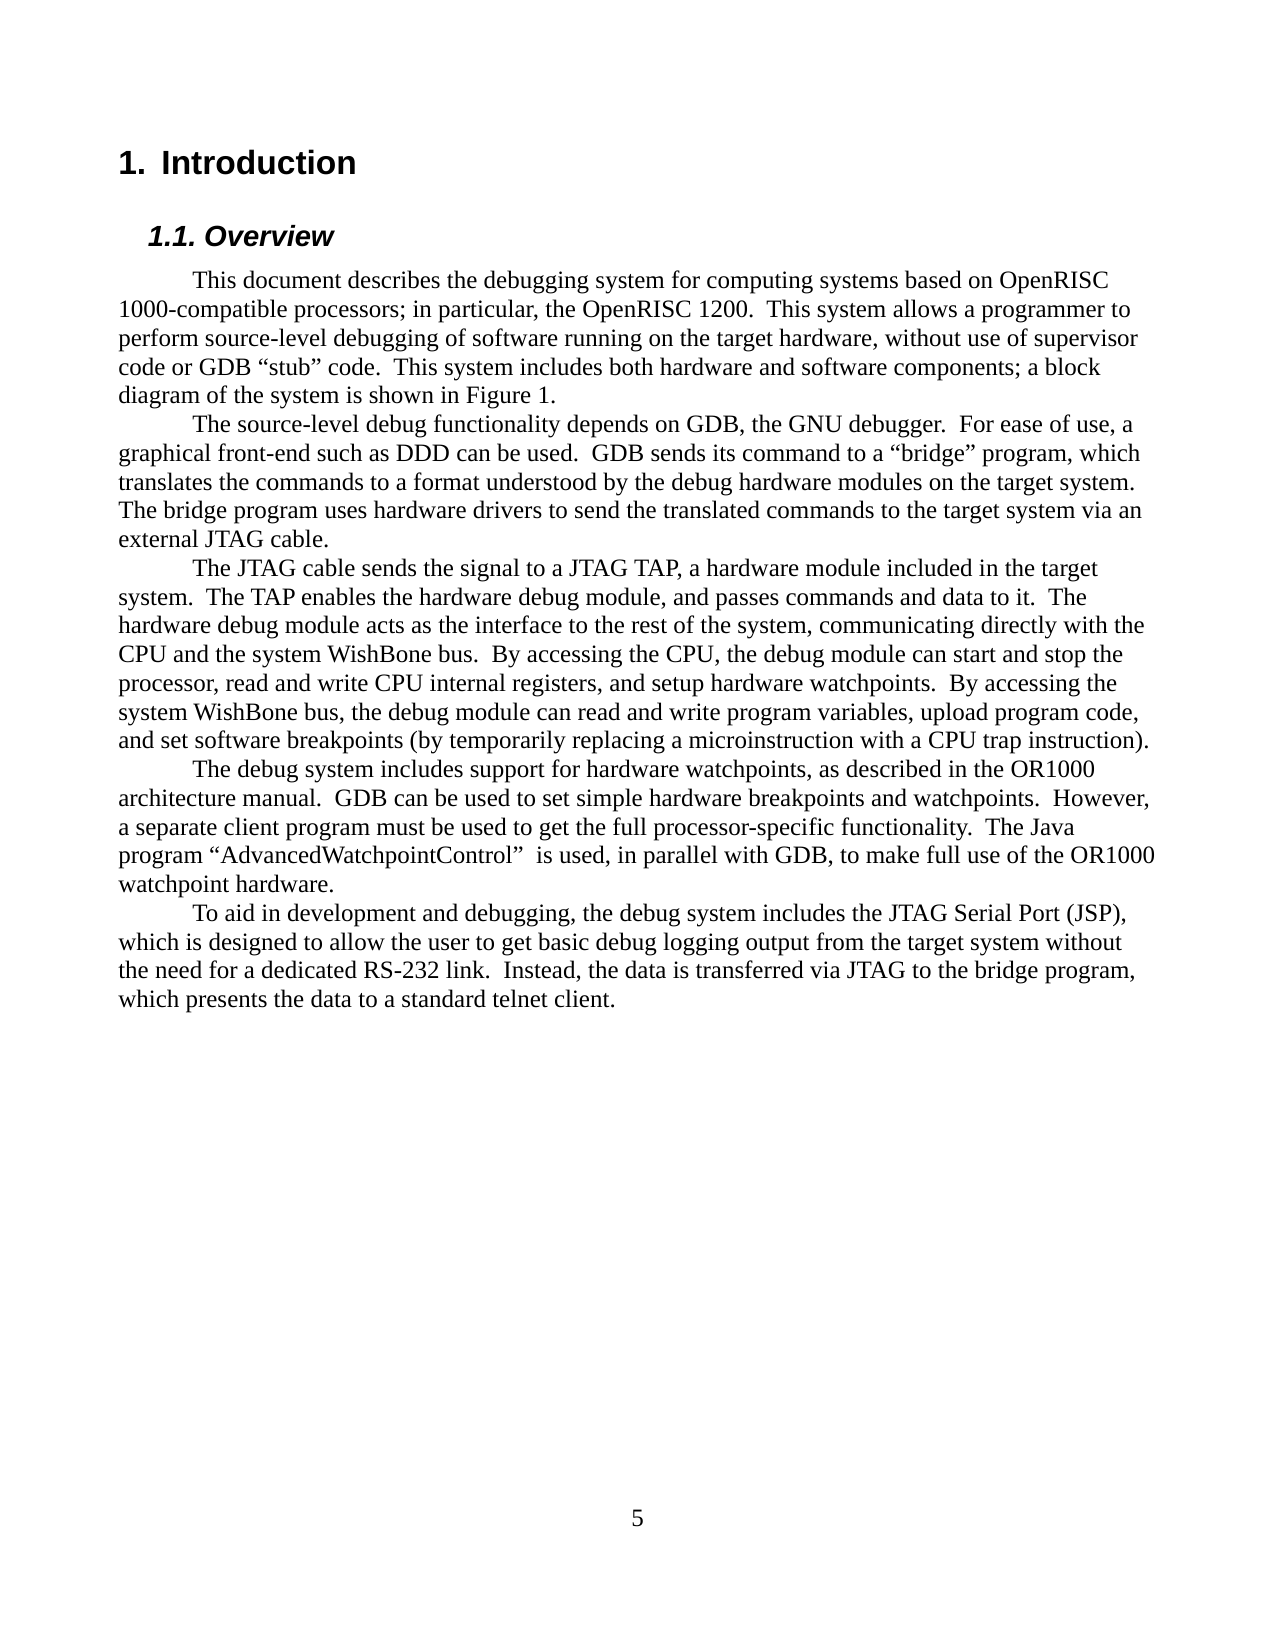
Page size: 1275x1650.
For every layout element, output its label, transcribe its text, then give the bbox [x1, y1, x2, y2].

text The source-level debug functionality depends on GDB, the GNU debugger. For ease of use, a graphical front-end such as DDD can be used. GDB sends its command to a “bridge” program, which translates the commands to a format understood by the debug hardware modules on the target system. The bridge program uses hardware drivers to send the translated commands to the target system via an external JTAG cable. [118, 409, 1157, 553]
subtitle Introduction [118, 143, 1157, 182]
text This document describes the debugging system for computing systems based on OpenRISC 1000-compatible processors; in particular, the OpenRISC 1200. This system allows a programmer to perform source-level debugging of software running on the target hardware, without use of supervisor code or GDB “stub” code. This system includes both hardware and software components; a block diagram of the system is shown in Figure 1. [118, 265, 1157, 409]
text To aid in development and debugging, the debug system includes the JTAG Serial Port (JSP), which is designed to allow the user to get basic debug logging output from the target system without the need for a dedicated RS-232 link. Instead, the data is transferred via JTAG to the bridge program, which presents the data to a standard telnet client. [118, 898, 1157, 1013]
text The JTAG cable sends the signal to a JTAG TAP, a hardware module included in the target system. The TAP enables the hardware debug module, and passes commands and data to it. The hardware debug module acts as the interface to the rest of the system, communicating directly with the CPU and the system WishBone bus. By accessing the CPU, the debug module can start and stop the processor, read and write CPU internal registers, and setup hardware watchpoints. By accessing the system WishBone bus, the debug module can read and write program variables, upload program code, and set software breakpoints (by temporarily replacing a microinstruction with a CPU trap instruction). [118, 553, 1157, 754]
text The debug system includes support for hardware watchpoints, as described in the OR1000 architecture manual. GDB can be used to set simple hardware breakpoints and watchpoints. However, a separate client program must be used to get the full processor-specific functionality. The Java program “AdvancedWatchpointControl” is used, in parallel with GDB, to make full use of the OR1000 watchpoint hardware. [118, 754, 1157, 898]
subtitle Overview [148, 219, 1157, 253]
